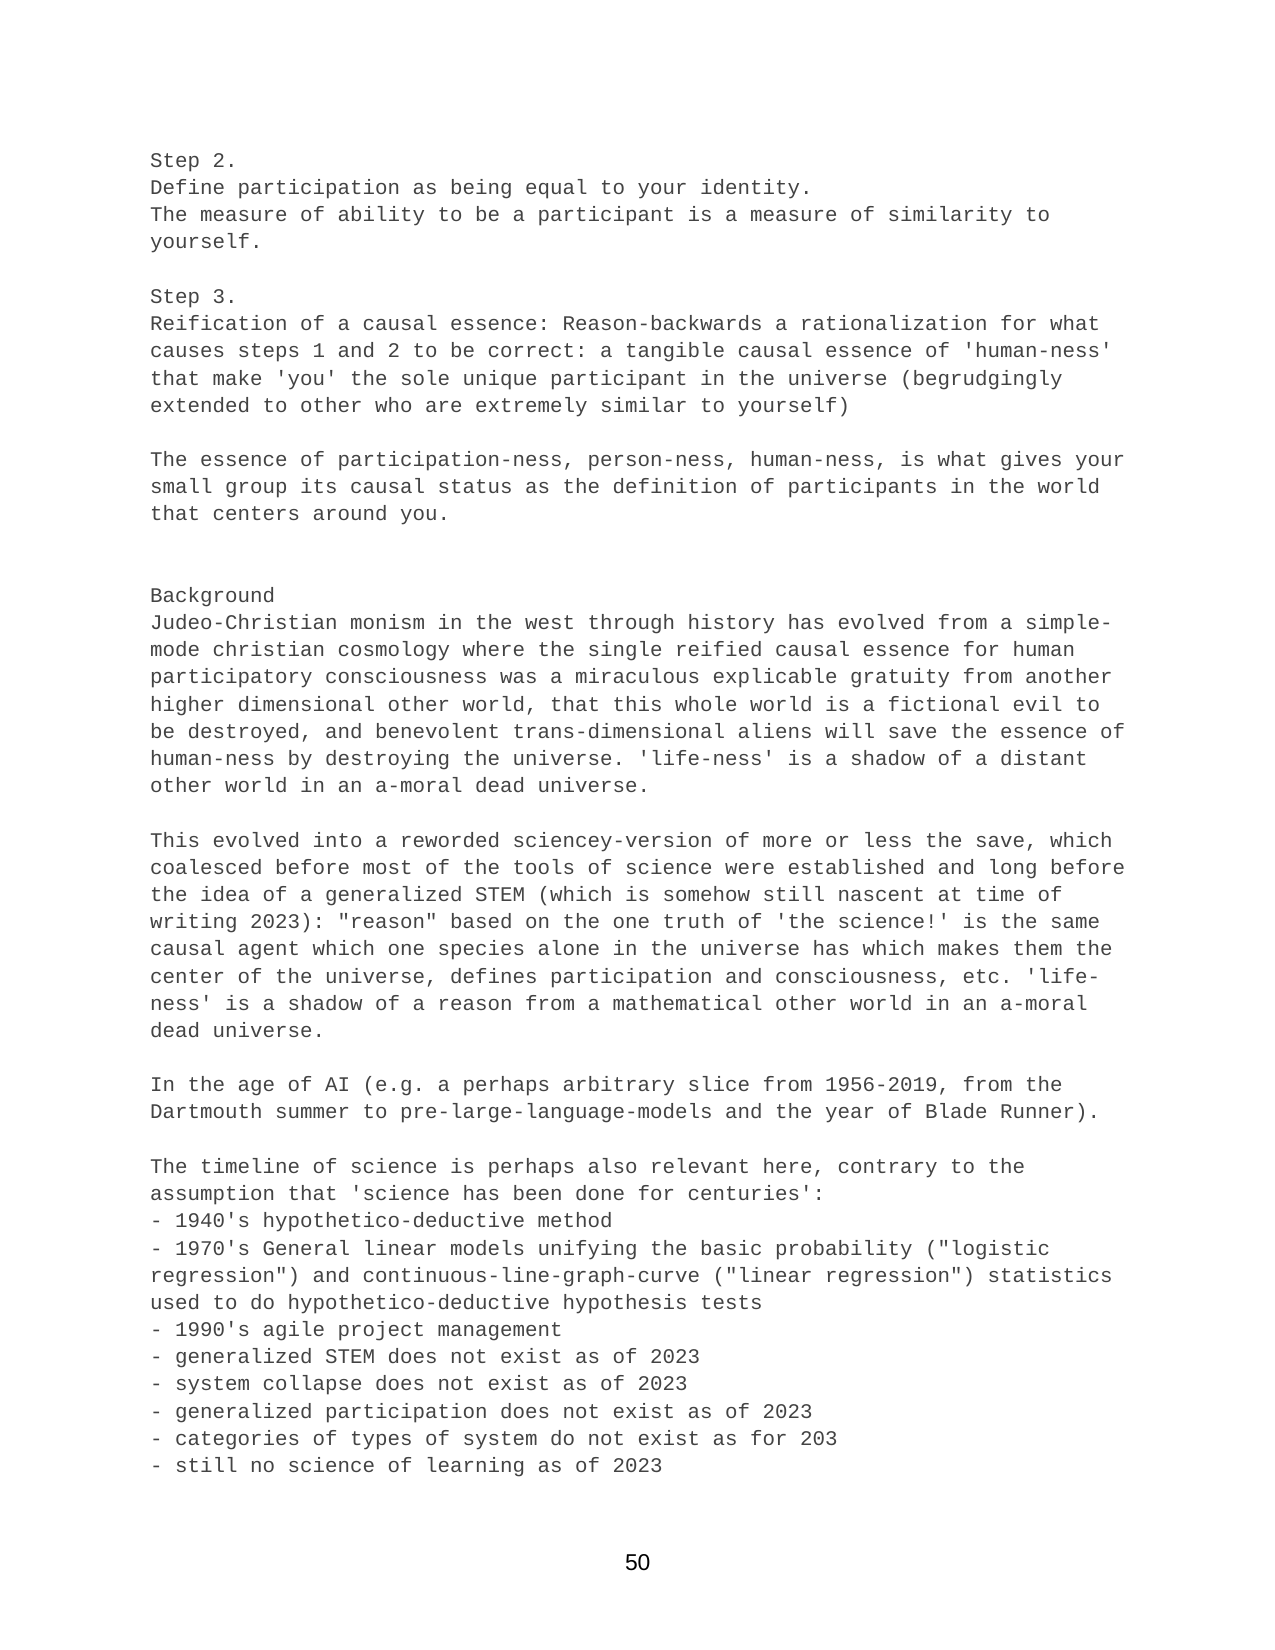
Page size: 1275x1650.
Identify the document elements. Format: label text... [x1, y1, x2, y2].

text - still no science of learning as of 2023 [150, 1455, 1125, 1479]
text Step 2. [150, 150, 1125, 174]
text Judeo-Christian monism in the west through history has evolved from a simple-mode christian cosmology where the single reified causal essence for human participatory consciousness was a miraculous explicable gratuity from another higher dimensional other world, that this whole world is a fictional evil to be destroyed, and benevolent trans-dimensional aliens will save the essence of human-ness by destroying the universe. 'life-ness' is a shadow of a distant other world in an a-moral dead universe. [150, 612, 1125, 799]
text - categories of types of system do not exist as for 203 [150, 1428, 1125, 1451]
text - 1990's agile project management [150, 1319, 1125, 1343]
text Reification of a causal essence: Reason-backwards a rationalization for what causes steps 1 and 2 to be correct: a tangible causal essence of 'human-ness' that make 'you' the sole unique participant in the universe (begrudgingly extended to other who are extremely similar to yourself) [150, 313, 1125, 418]
text This evolved into a reworded sciencey-version of more or less the save, which coalesced before most of the tools of science were established and long before the idea of a generalized STEM (which is somehow still nascent at time of writing 2023): "reason" based on the one truth of 'the science!' is the same causal agent which one species alone in the universe has which makes them the center of the universe, defines participation and consciousness, etc. 'life-ness' is a shadow of a reason from a mathematical other world in an a-moral dead universe. [150, 830, 1125, 1044]
text - generalized STEM does not exist as of 2023 [150, 1346, 1125, 1370]
text Define participation as being equal to your identity. [150, 177, 1125, 201]
text - 1970's General linear models unifying the basic probability ("logistic regression") and continuous-line-graph-curve ("linear regression") statistics used to do hypothetico-deductive hypothesis tests [150, 1237, 1125, 1316]
text In the age of AI (e.g. a perhaps arbitrary slice from 1956-2019, from the Dartmouth summer to pre-large-language-models and the year of Blade Runner). [150, 1074, 1125, 1125]
text The measure of ability to be a participant is a measure of similarity to yourself. [150, 204, 1125, 255]
text The timeline of science is perhaps also relevant here, contrary to the assumption that 'science has been done for centuries': [150, 1156, 1125, 1207]
text Background [150, 585, 1125, 609]
text - generalized participation does not exist as of 2023 [150, 1401, 1125, 1424]
text Step 3. [150, 286, 1125, 309]
text - system collapse does not exist as of 2023 [150, 1373, 1125, 1397]
text The essence of participation-ness, person-ness, human-ness, is what gives your small group its causal status as the definition of participants in the world that centers around you. [150, 449, 1125, 527]
text - 1940's hypothetico-deductive method [150, 1210, 1125, 1234]
